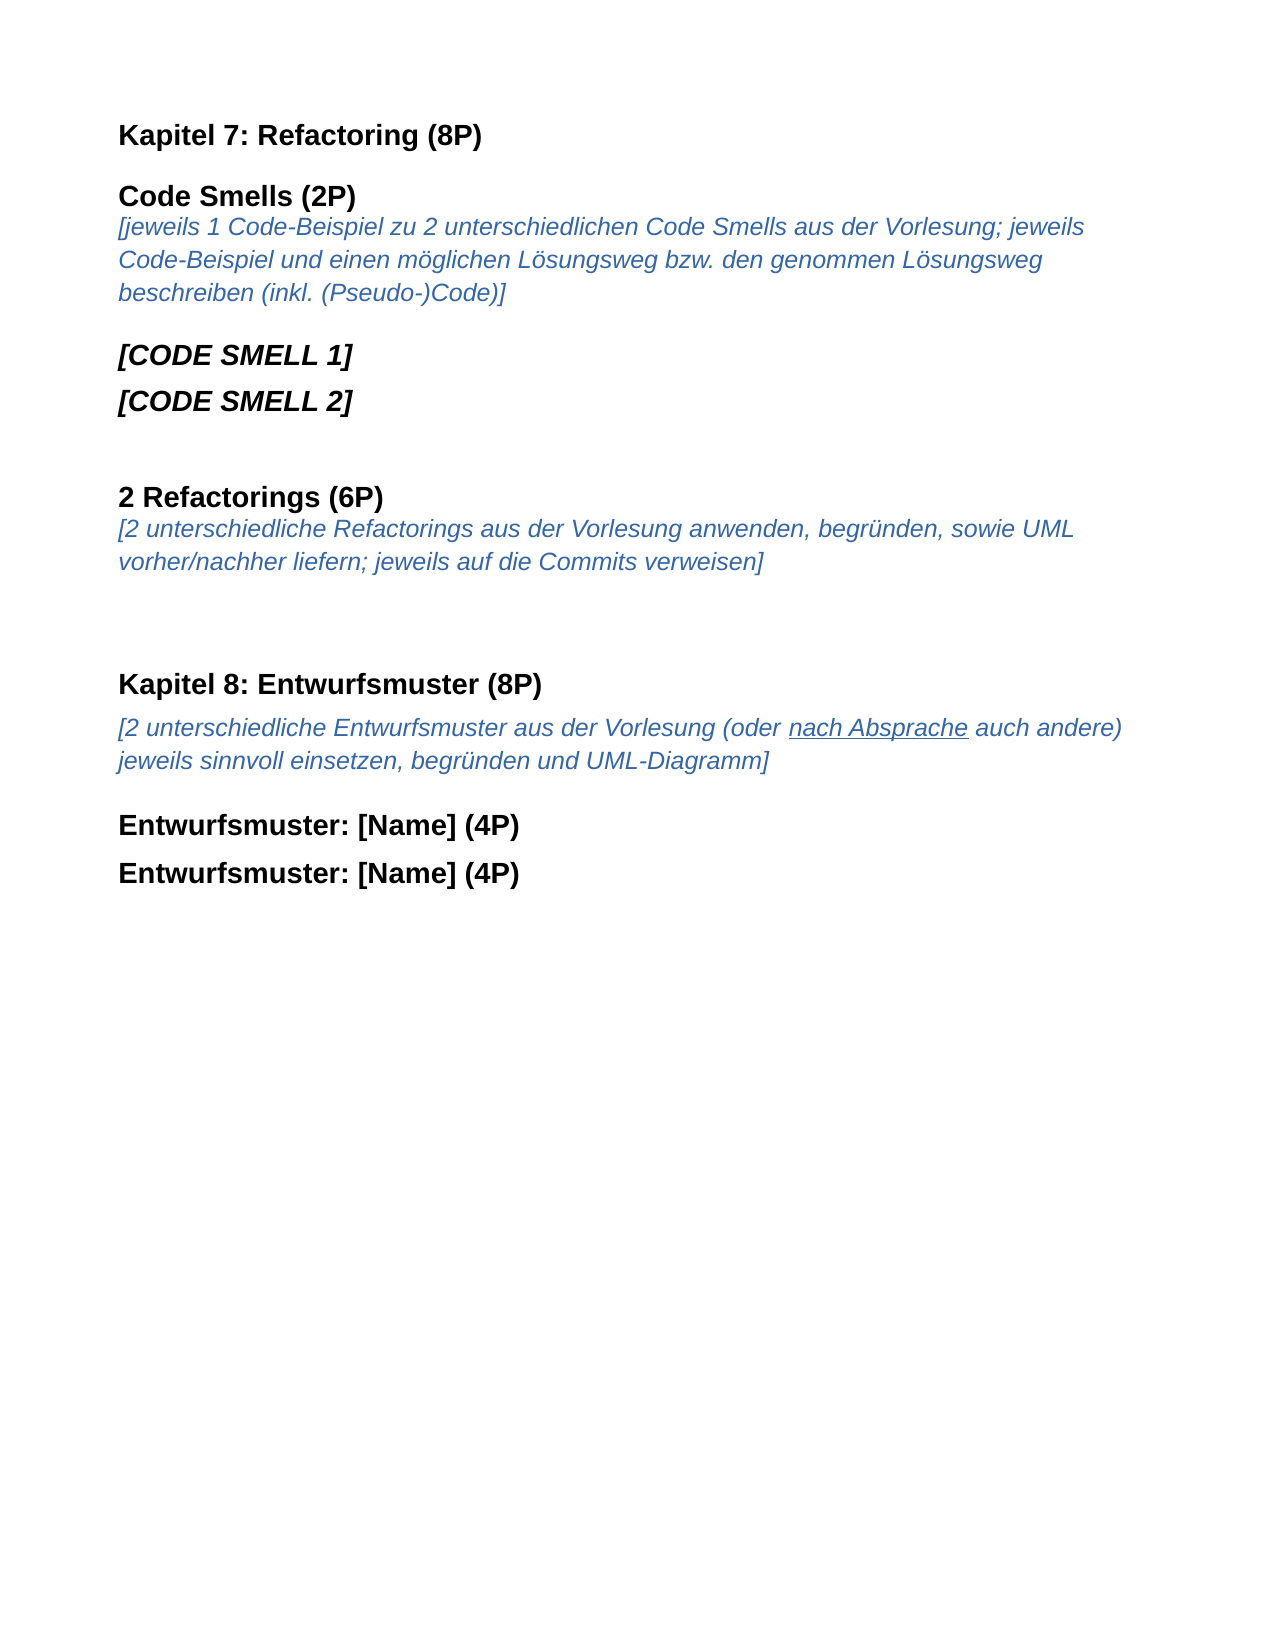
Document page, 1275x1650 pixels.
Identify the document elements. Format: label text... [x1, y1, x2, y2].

subtitle Kapitel 7: Refactoring (8P) [118, 118, 1157, 152]
text [2 unterschiedliche Entwurfsmuster aus der Vorlesung (oder nach Absprache auch andere) jeweils sinnvoll einsetzen, begründen und UML-Diagramm] [118, 713, 1157, 775]
subtitle 2 Refactorings (6P) [118, 480, 1157, 514]
subtitle Code Smells (2P) [118, 179, 1157, 212]
text [jeweils 1 Code-Beispiel zu 2 unterschiedlichen Code Smells aus der Vorlesung; jeweils Code-Beispiel und einen möglichen Lösungsweg bzw. den genommen Lösungsweg beschreiben (inkl. (Pseudo-)Code)] [118, 212, 1157, 307]
subtitle [CODE SMELL 1] [118, 338, 1157, 372]
subtitle Kapitel 8: Entwurfsmuster (8P) [118, 667, 1157, 701]
subtitle Entwurfsmuster: [Name] (4P) [118, 856, 1157, 890]
text [2 unterschiedliche Refactorings aus der Vorlesung anwenden, begründen, sowie UML vorher/nachher liefern; jeweils auf die Commits verweisen] [118, 514, 1157, 576]
subtitle [CODE SMELL 2] [118, 384, 1157, 418]
subtitle Entwurfsmuster: [Name] (4P) [118, 808, 1157, 842]
